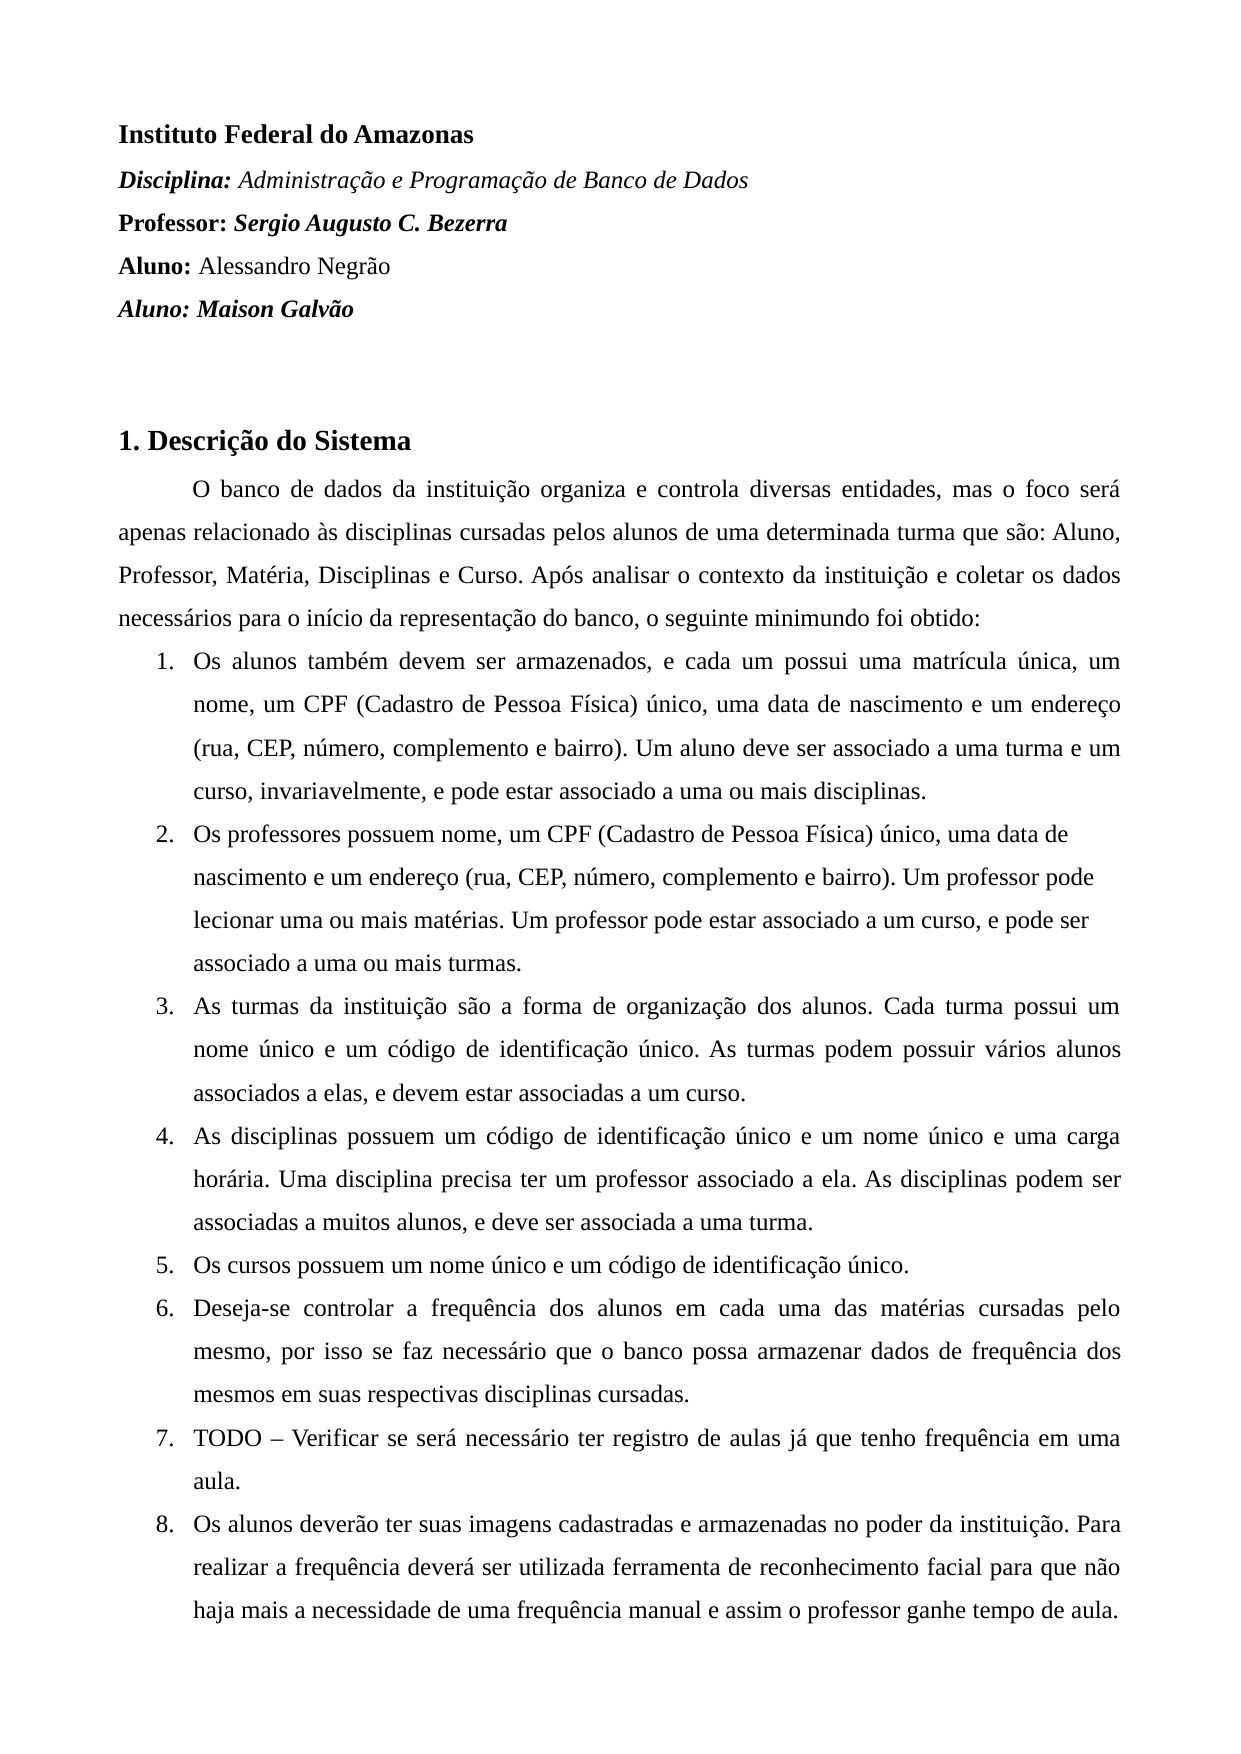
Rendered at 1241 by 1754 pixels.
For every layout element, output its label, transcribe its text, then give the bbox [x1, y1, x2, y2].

text Professor: Sergio Augusto C. Bezerra [118, 208, 1122, 237]
list Os alunos também devem ser armazenados, e cada um possui uma matrícula única, um nome, um CPF (Cadastro de Pessoa Física) único, uma data de nascimento e um endereço (rua, CEP, número, complemento e bairro). Um aluno deve ser associado a uma turma e um curso, invariavelmente, e pode estar associado a uma ou mais disciplinas. [156, 646, 1122, 804]
list As turmas da instituição são a forma de organização dos alunos. Cada turma possui um nome único e um código de identificação único. As turmas podem possuir vários alunos associados a elas, e devem estar associadas a um curso. [156, 991, 1122, 1106]
text 1. Descrição do Sistema [118, 423, 1122, 457]
list Deseja-se controlar a frequência dos alunos em cada uma das matérias cursadas pelo mesmo, por isso se faz necessário que o banco possa armazenar dados de frequência dos mesmos em suas respectivas disciplinas cursadas. [156, 1293, 1122, 1408]
list Os professores possuem nome, um CPF (Cadastro de Pessoa Física) único, uma data de nascimento e um endereço (rua, CEP, número, complemento e bairro). Um professor pode lecionar uma ou mais matérias. Um professor pode estar associado a um curso, e pode ser associado a uma ou mais turmas. [156, 819, 1122, 977]
list As disciplinas possuem um código de identificação único e um nome único e uma carga horária. Uma disciplina precisa ter um professor associado a ela. As disciplinas podem ser associadas a muitos alunos, e deve ser associada a uma turma. [156, 1121, 1122, 1236]
text O banco de dados da instituição organiza e controla diversas entidades, mas o foco será apenas relacionado às disciplinas cursadas pelos alunos de uma determinada turma que são: Aluno, Professor, Matéria, Disciplinas e Curso. Após analisar o contexto da instituição e coletar os dados necessários para o início da representação do banco, o seguinte minimundo foi obtido: [118, 474, 1122, 632]
list Os alunos deverão ter suas imagens cadastradas e armazenadas no poder da instituição. Para realizar a frequência deverá ser utilizada ferramenta de reconhecimento facial para que não haja mais a necessidade de uma frequência manual e assim o professor ganhe tempo de aula. [156, 1509, 1122, 1624]
text Instituto Federal do Amazonas [118, 118, 1122, 149]
text Aluno: Alessandro Negrão [118, 251, 1122, 280]
list Os cursos possuem um nome único e um código de identificação único. [156, 1250, 1122, 1279]
text Disciplina: Administração e Programação de Banco de Dados [118, 165, 1122, 193]
text Aluno: Maison Galvão [118, 294, 1122, 323]
list TODO – Verificar se será necessário ter registro de aulas já que tenho frequência em uma aula. [156, 1423, 1122, 1494]
